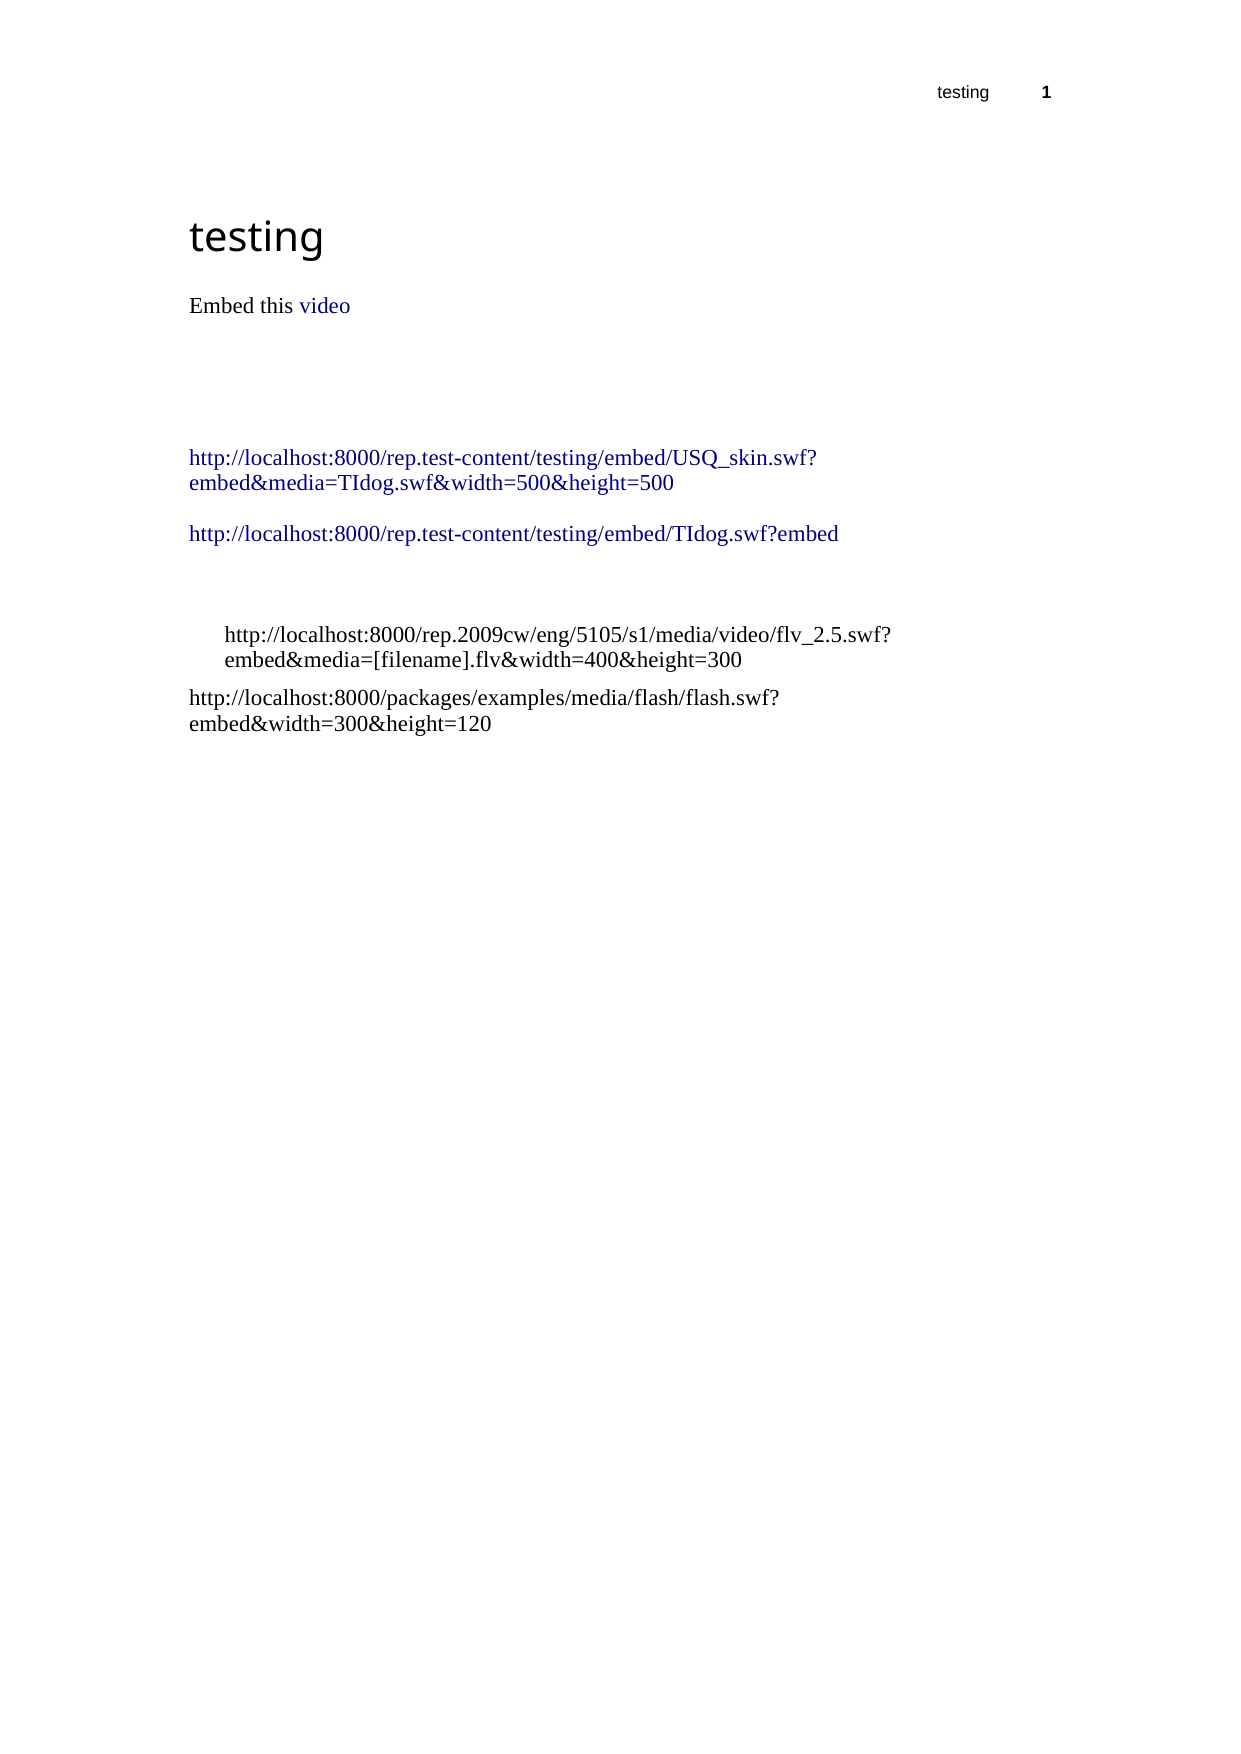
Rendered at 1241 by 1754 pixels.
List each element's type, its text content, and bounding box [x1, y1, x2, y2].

text Embed this video [189, 293, 1051, 319]
text http://localhost:8000/packages/examples/media/flash/flash.swf?embed&width=300&height=120 [189, 685, 1051, 736]
text http://localhost:8000/rep.test-content/testing/embed/TIdog.swf?embed [189, 521, 1051, 546]
text http://localhost:8000/rep.test-content/testing/embed/USQ_skin.swf?embed&media=TIdog.swf&width=500&height=500 [189, 445, 1051, 496]
title testing [189, 207, 1051, 264]
text http://localhost:8000/rep.2009cw/eng/5105/s1/media/video/flv_2.5.swf?embed&media=[filename].flv&width=400&height=300 [224, 622, 1051, 673]
